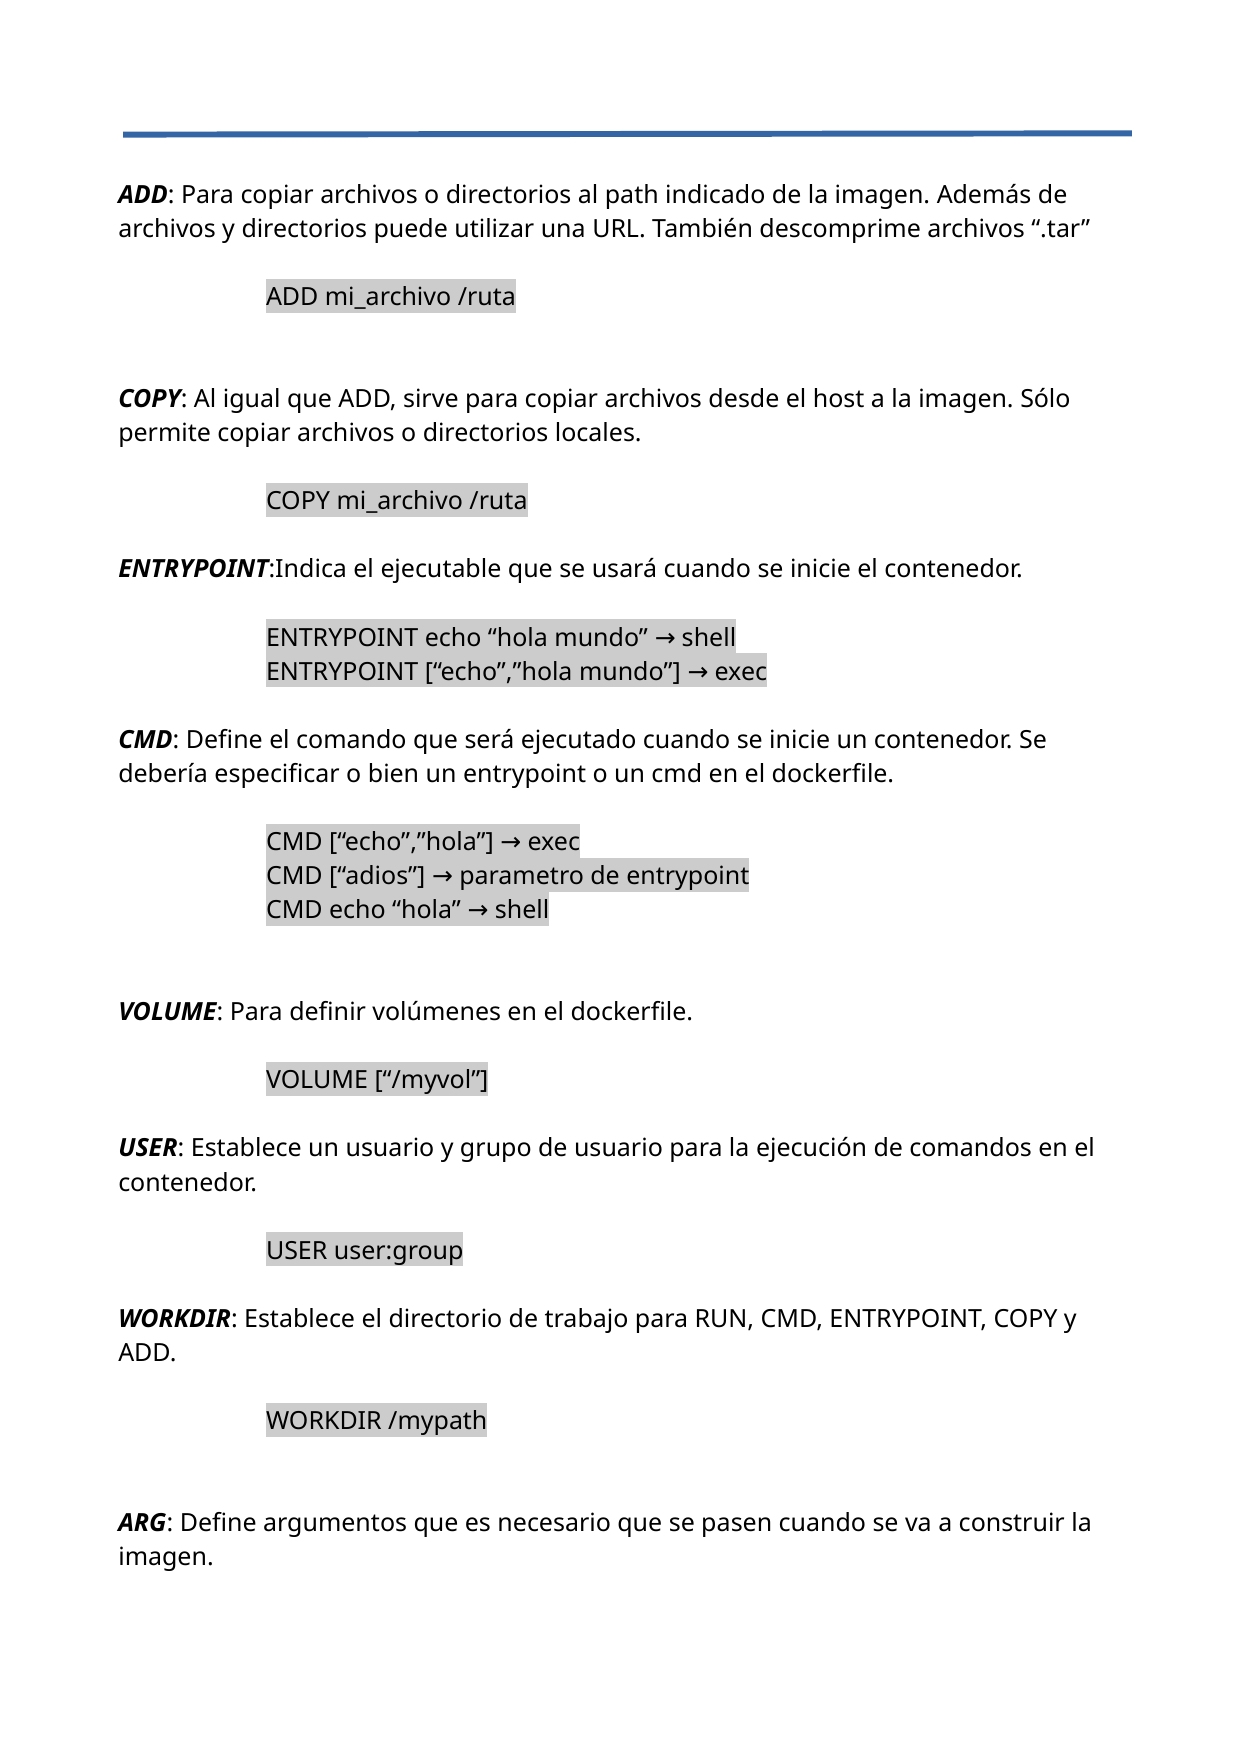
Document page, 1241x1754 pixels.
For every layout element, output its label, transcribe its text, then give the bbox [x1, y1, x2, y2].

list ADD: Para copiar archivos o directorios al path indicado de la imagen. Además de archivos y directorios puede utilizar una URL. También descomprime archivos “.tar” [118, 176, 1122, 244]
text CMD echo “hola” → shell [118, 892, 1122, 926]
text ENTRYPOINT [“echo”,”hola mundo”] → exec [118, 653, 1122, 687]
list ENTRYPOINT:Indica el ejecutable que se usará cuando se inicie el contenedor. [118, 551, 1122, 585]
text CMD [“echo”,”hola”] → exec [118, 823, 1122, 858]
list CMD: Define el comando que será ejecutado cuando se inicie un contenedor. Se debería especificar o bien un entrypoint o un cmd en el dockerfile. [118, 721, 1122, 789]
text VOLUME [“/myvol”] [118, 1062, 1122, 1096]
text USER user:group [118, 1232, 1122, 1266]
text ENTRYPOINT echo “hola mundo” → shell [118, 619, 1122, 653]
list WORKDIR: Establece el directorio de trabajo para RUN, CMD, ENTRYPOINT, COPY y ADD. [118, 1300, 1122, 1368]
list USER: Establece un usuario y grupo de usuario para la ejecución de comandos en el contenedor. [118, 1130, 1122, 1198]
text ADD mi_archivo /ruta [118, 278, 1122, 313]
text VOLUME: Para definir volúmenes en el dockerfile. [118, 994, 1122, 1028]
text CMD [“adios”] → parametro de entrypoint [118, 858, 1122, 892]
list ARG: Define argumentos que es necesario que se pasen cuando se va a construir la imagen. [118, 1505, 1122, 1573]
text WORKDIR /mypath [118, 1403, 1122, 1437]
text COPY: Al igual que ADD, sirve para copiar archivos desde el host a la imagen. Sólo permite copiar archivos o directorios locales. [118, 381, 1122, 449]
text COPY mi_archivo /ruta [118, 483, 1122, 517]
